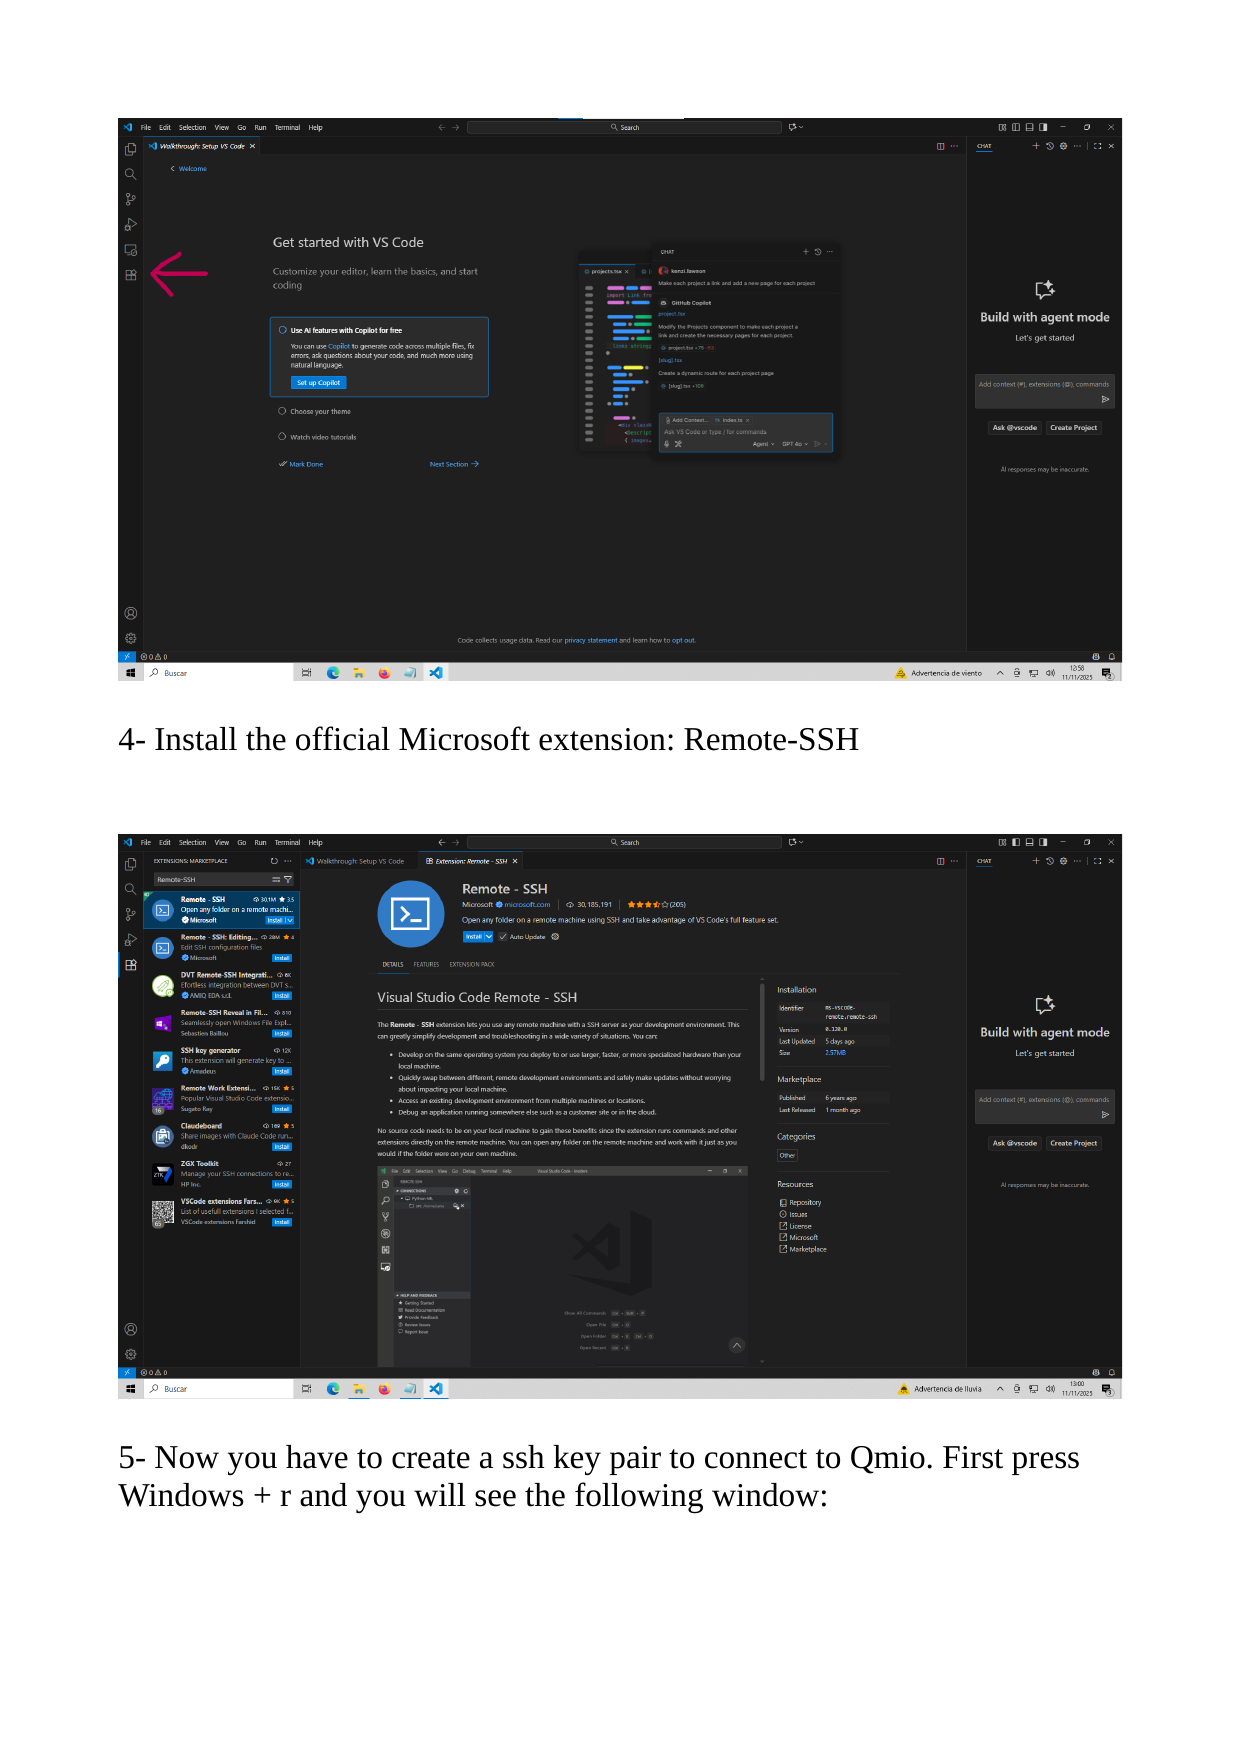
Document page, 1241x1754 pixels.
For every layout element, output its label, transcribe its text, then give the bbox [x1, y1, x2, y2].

text 4- Install the official Microsoft extension: Remote-SSH [118, 719, 1122, 757]
text 5- Now you have to create a ssh key pair to connect to Qmio. First press Windows + r and you will see the following window: [118, 1437, 1122, 1514]
picture [118, 118, 1123, 681]
picture [118, 834, 1123, 1399]
